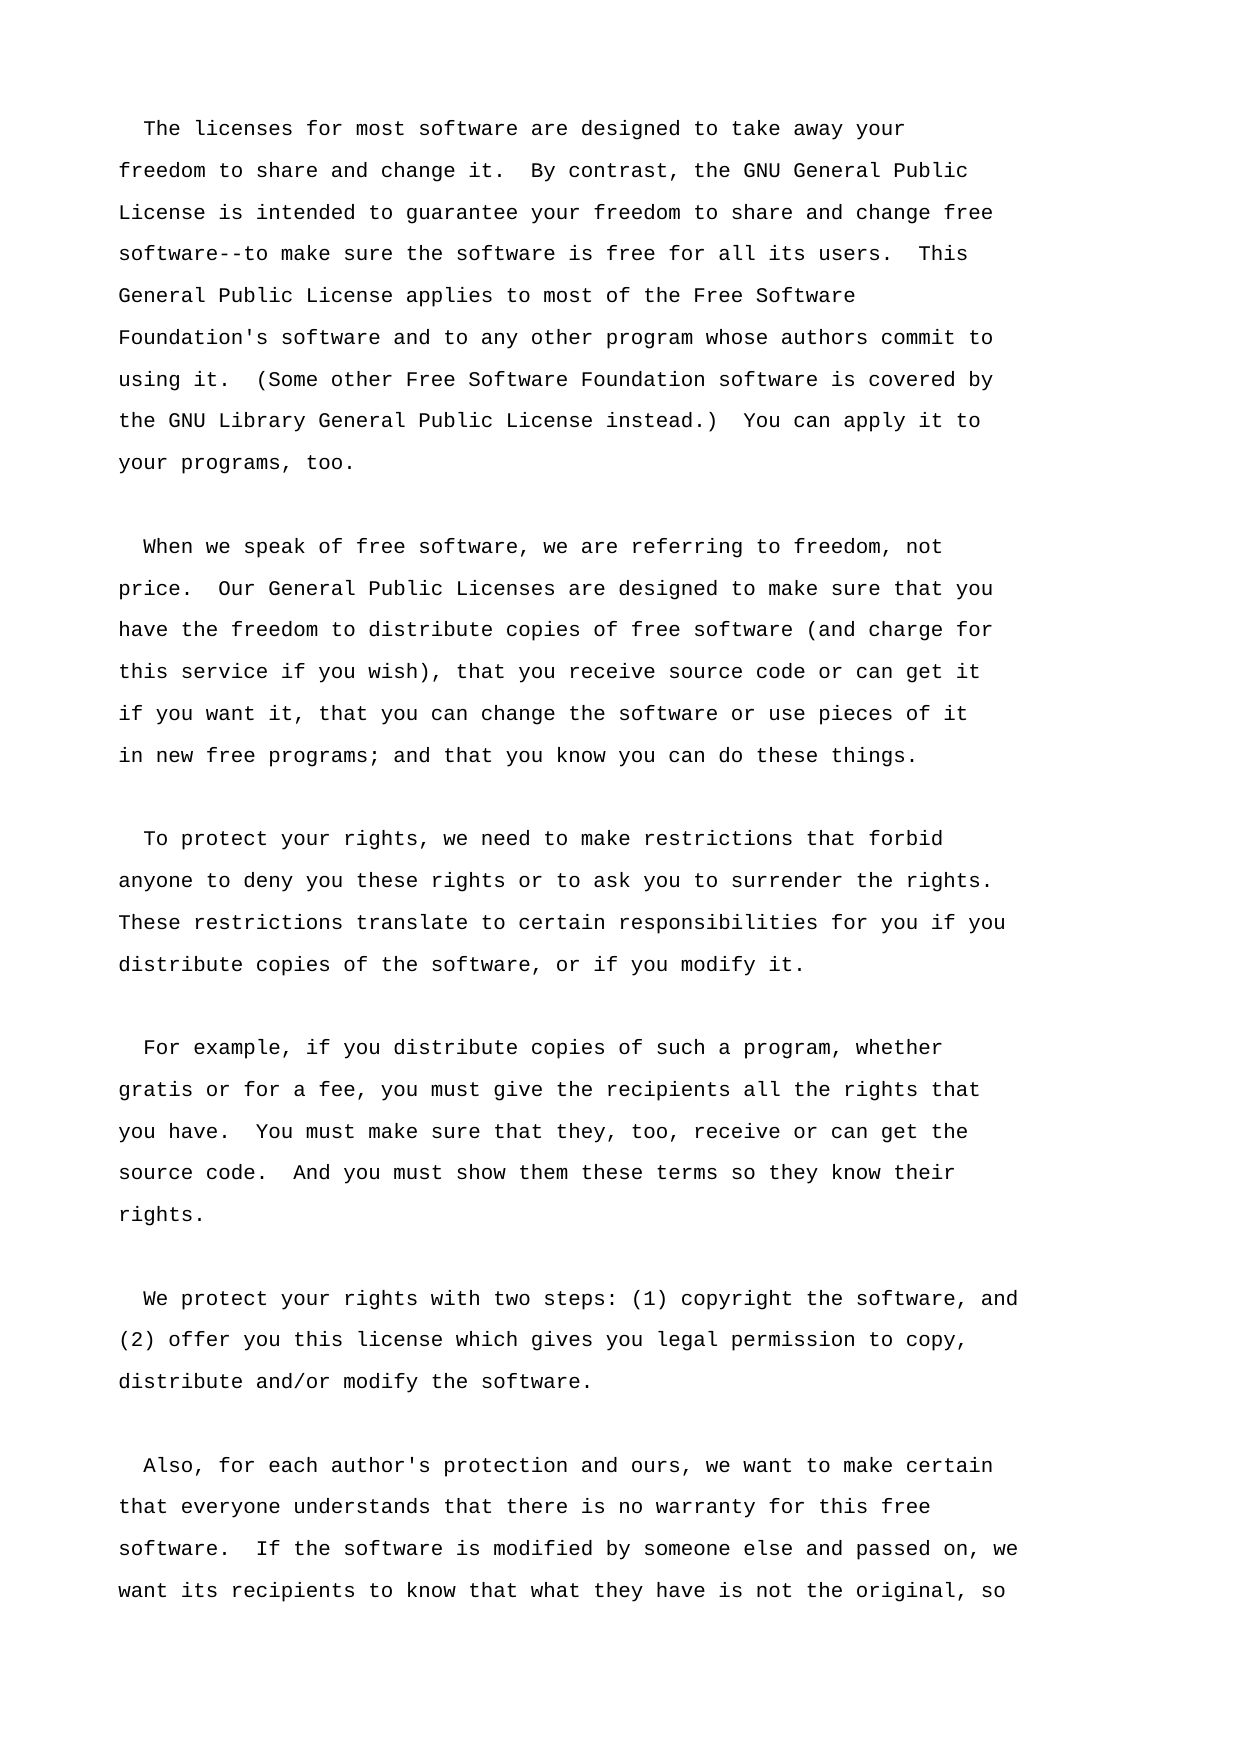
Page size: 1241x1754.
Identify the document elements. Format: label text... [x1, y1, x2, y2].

text freedom to share and change it. By contrast, the GNU General Public [118, 160, 1122, 183]
text Foundation's software and to any other program whose authors commit to [118, 327, 1122, 351]
text gratis or for a fee, you must give the recipients all the rights that [118, 1079, 1122, 1102]
text source code. And you must show them these terms so they know their [118, 1162, 1122, 1186]
text price. Our General Public Licenses are designed to make sure that you [118, 578, 1122, 601]
text To protect your rights, we need to make restrictions that forbid [118, 828, 1122, 852]
text if you want it, that you can change the software or use pieces of it [118, 703, 1122, 727]
text The licenses for most software are designed to take away your [118, 118, 1122, 142]
text We protect your rights with two steps: (1) copyright the software, and [118, 1288, 1122, 1311]
text you have. You must make sure that they, too, receive or can get the [118, 1121, 1122, 1144]
text this service if you wish), that you receive source code or can get it [118, 661, 1122, 685]
text Also, for each author's protection and ours, we want to make certain [118, 1455, 1122, 1478]
text software--to make sure the software is free for all its users. This [118, 243, 1122, 267]
text that everyone understands that there is no warranty for this free [118, 1497, 1122, 1520]
text (2) offer you this license which gives you legal permission to copy, [118, 1329, 1122, 1353]
text distribute and/or modify the software. [118, 1371, 1122, 1395]
text rights. [118, 1204, 1122, 1228]
text the GNU Library General Public License instead.) You can apply it to [118, 411, 1122, 434]
text want its recipients to know that what they have is not the original, so [118, 1580, 1122, 1604]
text using it. (Some other Free Software Foundation software is covered by [118, 369, 1122, 392]
text When we speak of free software, we are referring to freedom, not [118, 536, 1122, 559]
text have the freedom to distribute copies of free software (and charge for [118, 619, 1122, 643]
text anyone to deny you these rights or to ask you to surrender the rights. [118, 870, 1122, 894]
text your programs, too. [118, 452, 1122, 476]
text General Public License applies to most of the Free Software [118, 285, 1122, 309]
text For example, if you distribute copies of such a program, whether [118, 1037, 1122, 1061]
text in new free programs; and that you know you can do these things. [118, 745, 1122, 768]
text distribute copies of the software, or if you modify it. [118, 953, 1122, 977]
text License is intended to guarantee your freedom to share and change free [118, 202, 1122, 225]
text These restrictions translate to certain responsibilities for you if you [118, 912, 1122, 935]
text software. If the software is modified by someone else and passed on, we [118, 1538, 1122, 1562]
